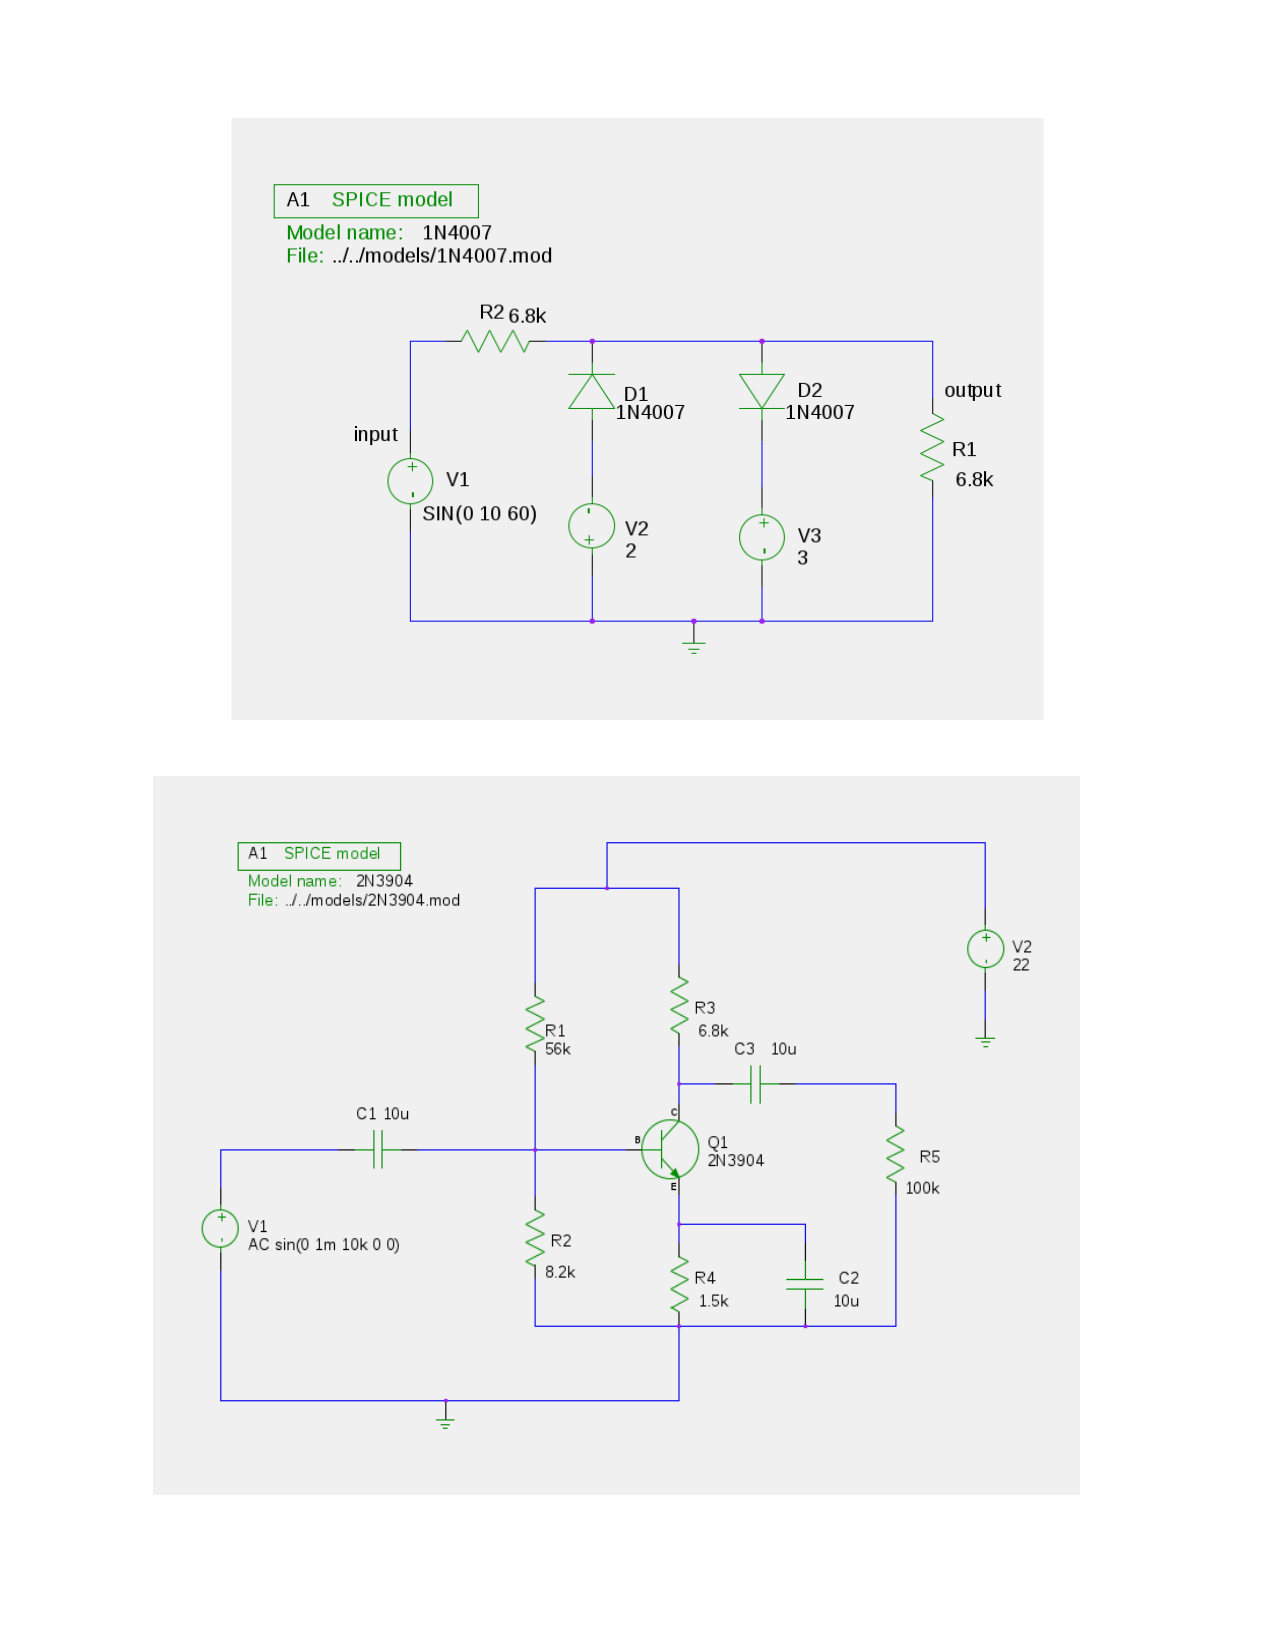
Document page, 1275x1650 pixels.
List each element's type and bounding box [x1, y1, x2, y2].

picture [153, 776, 1081, 1495]
picture [231, 118, 1044, 720]
